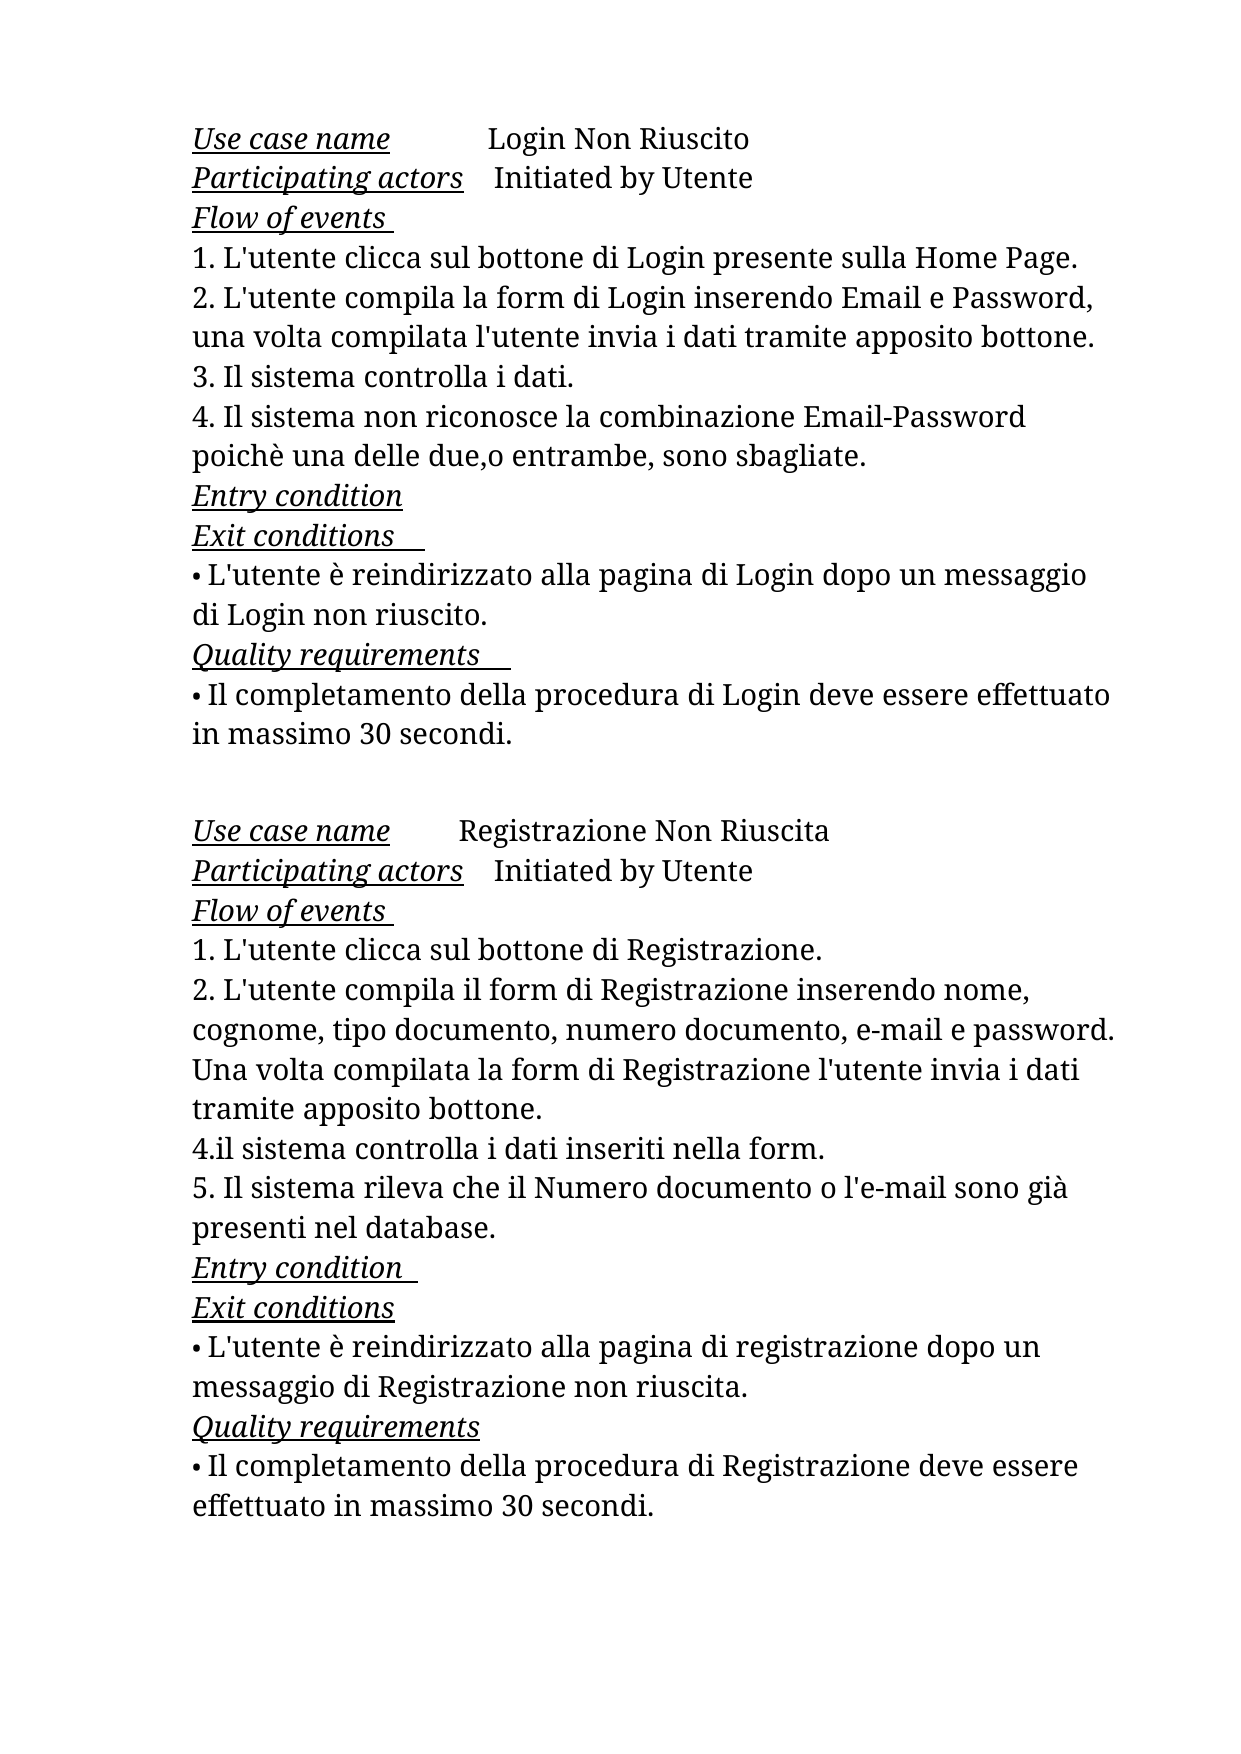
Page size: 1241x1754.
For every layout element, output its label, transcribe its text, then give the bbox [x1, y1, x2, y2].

text Entry condition [192, 1247, 1122, 1287]
text Exit conditions [192, 515, 1122, 555]
text Use case name Registrazione Non Riuscita [192, 811, 1122, 850]
text Entry condition [192, 475, 1122, 515]
text 1. L'utente clicca sul bottone di Registrazione. [192, 930, 1122, 969]
text • Il completamento della procedura di Registrazione deve essere effettuato in massimo 30 secondi. [192, 1446, 1122, 1525]
text • Il completamento della procedura di Login deve essere effettuato in massimo 30 secondi. [192, 674, 1122, 753]
text • L'utente è reindirizzato alla pagina di registrazione dopo un messaggio di Registrazione non riuscita. [192, 1327, 1122, 1406]
text 2. L'utente compila il form di Registrazione inserendo nome, cognome, tipo documento, numero documento, e-mail e password. [192, 969, 1122, 1049]
text Exit conditions [192, 1287, 1122, 1327]
text Quality requirements [192, 1406, 1122, 1446]
text 2. L'utente compila la form di Login inserendo Email e Password, una volta compilata l'utente invia i dati tramite apposito bottone. [192, 277, 1122, 356]
text Participating actors Initiated by Utente [192, 158, 1122, 197]
text 5. Il sistema rileva che il Numero documento o l'e-mail sono già presenti nel database. [192, 1168, 1122, 1247]
text Flow of events [192, 890, 1122, 930]
text 4. Il sistema non riconosce la combinazione Email-Password poichè una delle due,o entrambe, sono sbagliate. [192, 396, 1122, 475]
text Una volta compilata la form di Registrazione l'utente invia i dati tramite apposito bottone. [192, 1049, 1122, 1128]
text Quality requirements [192, 634, 1122, 674]
text • L'utente è reindirizzato alla pagina di Login dopo un messaggio di Login non riuscito. [192, 555, 1122, 634]
text 4.il sistema controlla i dati inseriti nella form. [192, 1128, 1122, 1168]
text Use case name Login Non Riuscito [192, 118, 1122, 158]
text 1. L'utente clicca sul bottone di Login presente sulla Home Page. [192, 237, 1122, 277]
text Flow of events [192, 197, 1122, 237]
text 3. Il sistema controlla i dati. [192, 356, 1122, 396]
text Participating actors Initiated by Utente [192, 850, 1122, 890]
